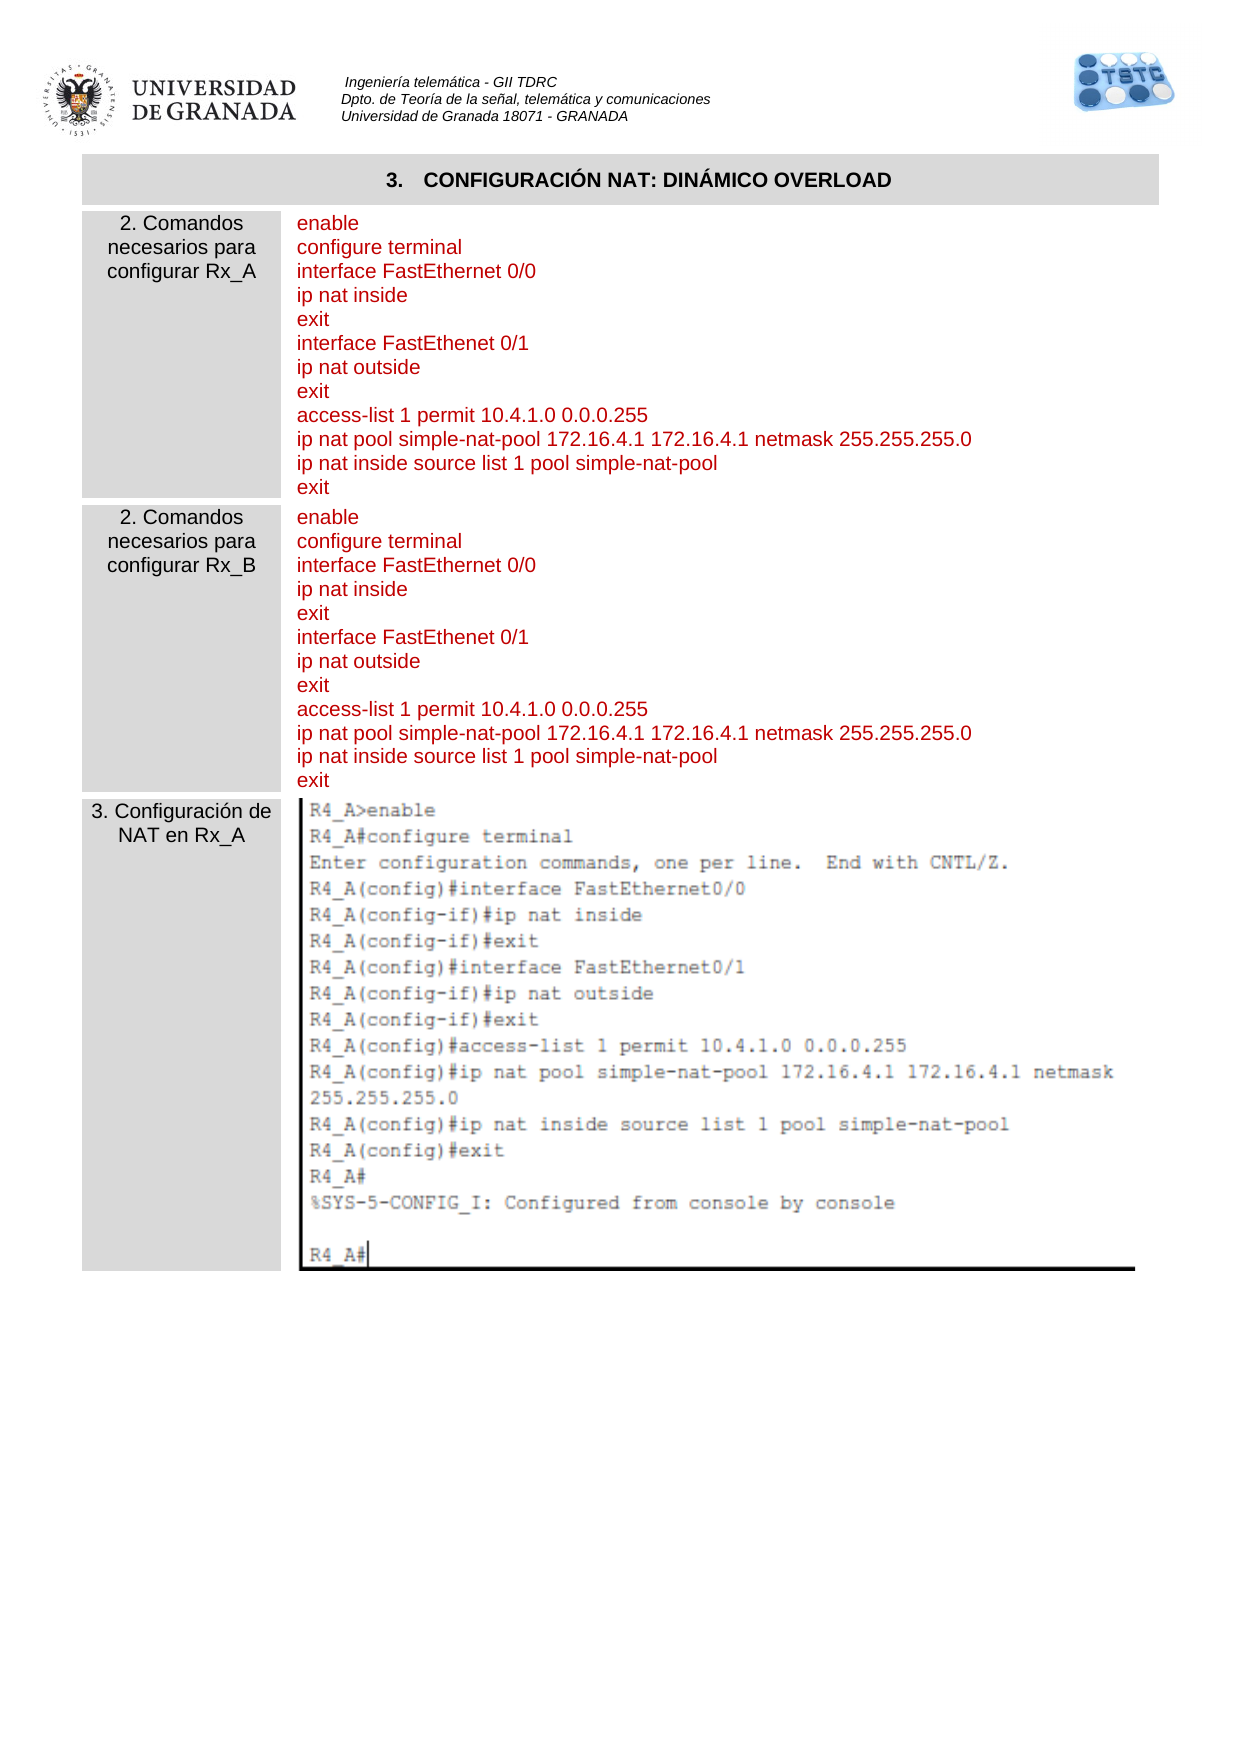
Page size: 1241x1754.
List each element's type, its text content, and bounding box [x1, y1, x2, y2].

table_cell CONFIGURACIÓN NAT: DINÁMICO OVERLOAD [82, 154, 1159, 205]
picture [1038, 23, 1202, 146]
table_cell [1136, 799, 1159, 1271]
table_cell 2. Comandos necesarios para configurar Rx_B [82, 505, 281, 792]
table_cell 2. Comandos necesarios para configurar Rx_A [82, 211, 281, 498]
table_cell enable configure terminal interface FastEthernet 0/0 ip nat inside exit interface FastEthenet 0/1 ip nat outside exit access-list 1 permit 10.4.1.0 0.0.0.255 ip nat pool simple-nat-pool 172.16.4.1 172.16.4.1 netmask 255.255.255.0 ip nat inside source list 1 pool simple-nat-pool exit [288, 505, 1159, 792]
table_cell enable configure terminal interface FastEthernet 0/0 ip nat inside exit interface FastEthenet 0/1 ip nat outside exit access-list 1 permit 10.4.1.0 0.0.0.255 ip nat pool simple-nat-pool 172.16.4.1 172.16.4.1 netmask 255.255.255.0 ip nat inside source list 1 pool simple-nat-pool exit [288, 211, 1159, 498]
table_cell [288, 799, 296, 1271]
picture [296, 798, 1136, 1271]
table_cell 3. Configuración de NAT en Rx_A [82, 799, 281, 1271]
picture [28, 50, 309, 146]
